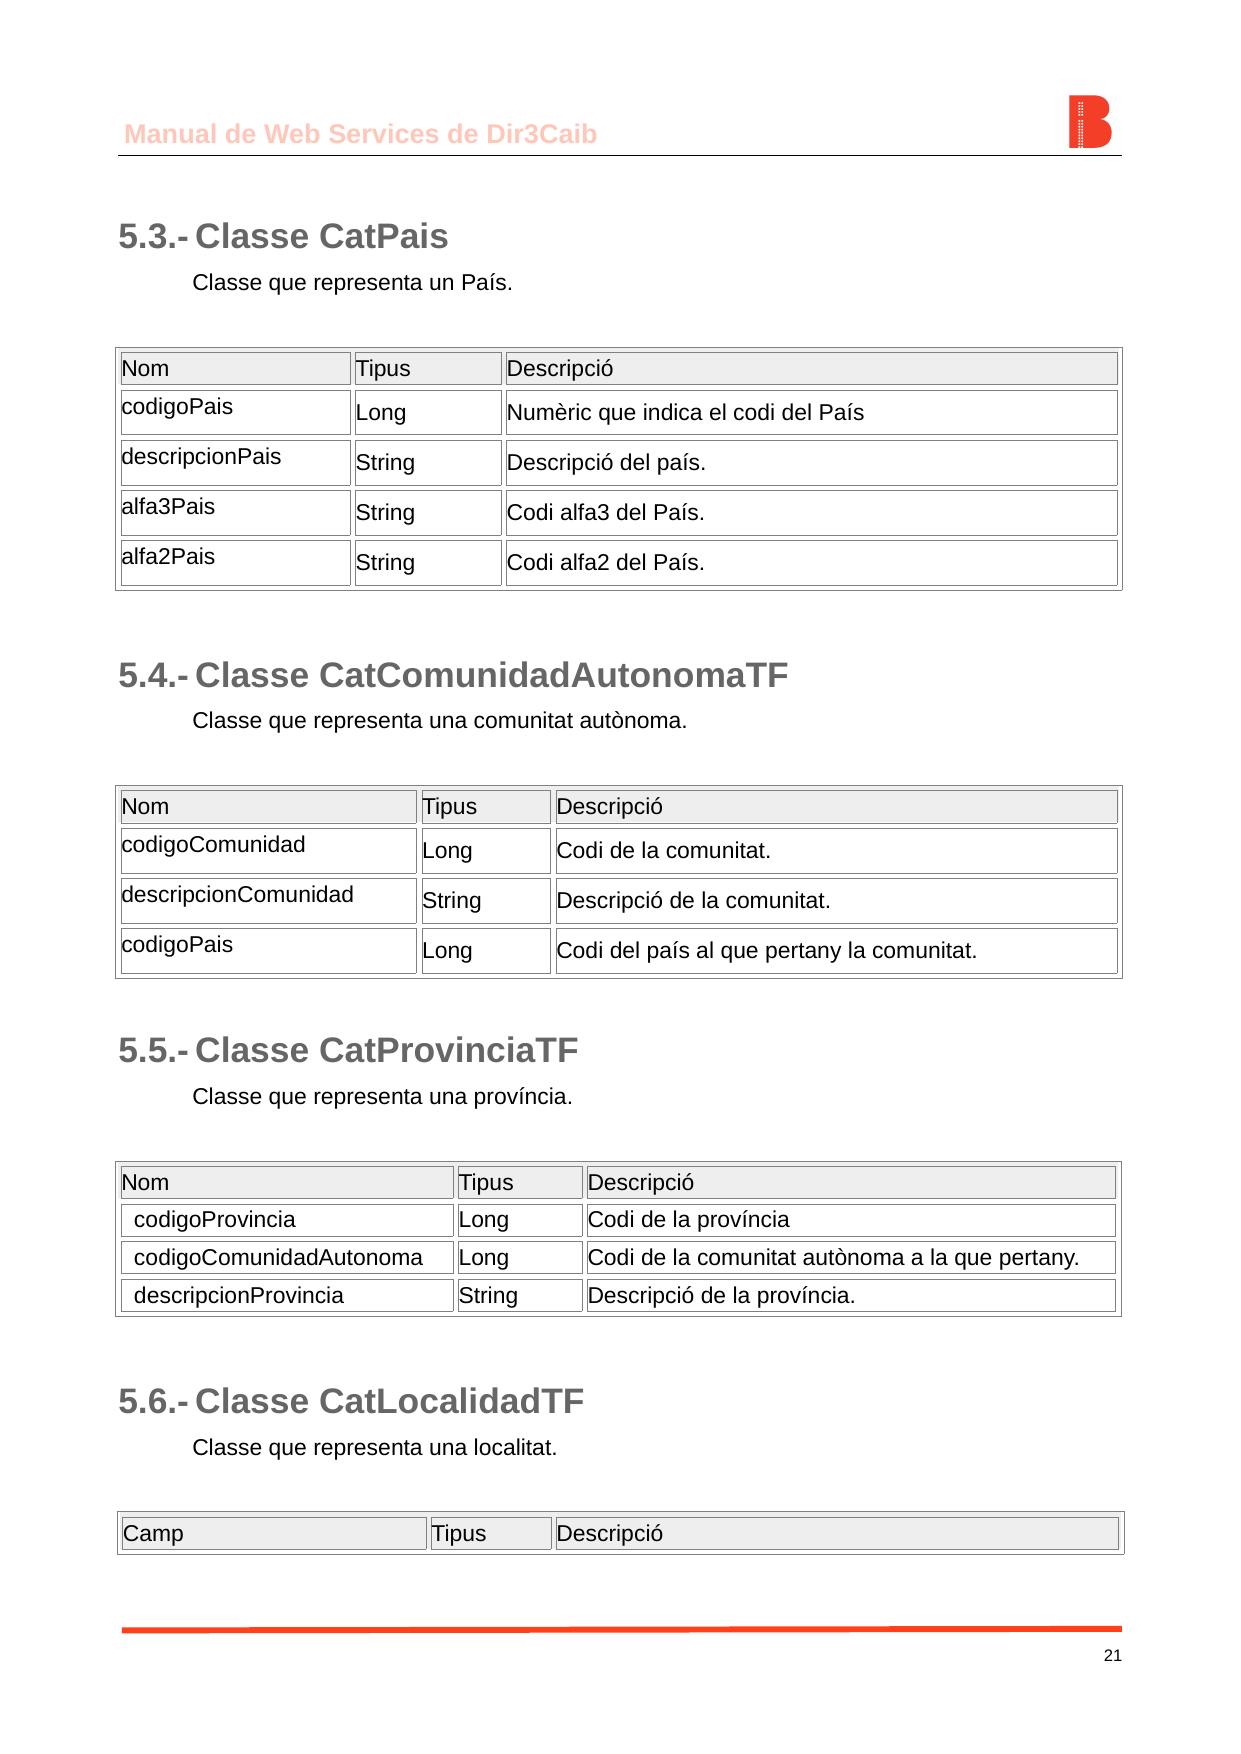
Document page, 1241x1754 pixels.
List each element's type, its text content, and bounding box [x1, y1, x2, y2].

table_cell Codi alfa3 del País. [504, 485, 1119, 534]
table_cell codigoComunidadAutonoma [118, 1236, 455, 1273]
table_cell descripcionPais [118, 434, 352, 484]
table_header Descripció [553, 1512, 1121, 1549]
table_cell String [353, 535, 503, 585]
table_cell descripcionComunidad [118, 873, 419, 923]
table_cell Codi del país al que pertany la comunitat. [553, 923, 1119, 973]
table_cell codigoProvincia [118, 1198, 455, 1236]
table_cell Codi de la província [584, 1198, 1118, 1236]
text Classe que representa una província. [118, 1083, 1122, 1109]
table_header Descripció [584, 1162, 1118, 1198]
table_header Tipus [428, 1512, 553, 1549]
picture [1063, 94, 1117, 150]
table_cell String [455, 1273, 584, 1311]
subtitle Classe CatProvinciaTF [118, 1029, 1122, 1070]
table_cell Codi alfa2 del País. [504, 535, 1119, 585]
table_cell Long [419, 823, 553, 873]
table_cell codigoPais [118, 923, 419, 973]
subtitle Classe CatPais [118, 216, 1122, 256]
text Classe que representa una comunitat autònoma. [118, 707, 1122, 733]
table_cell Descripció de la província. [584, 1273, 1118, 1311]
table_cell Long [455, 1198, 584, 1236]
table_cell Codi de la comunitat autònoma a la que pertany. [584, 1236, 1118, 1273]
table_cell descripcionProvincia [118, 1273, 455, 1311]
table_cell alfa3Pais [118, 485, 352, 534]
table_cell Codi de la comunitat. [553, 823, 1119, 873]
table_cell Numèric que indica el codi del País [504, 384, 1119, 434]
table_header Descripció [504, 348, 1119, 384]
table_header Nom [118, 1162, 455, 1198]
table_cell Long [419, 923, 553, 973]
table_cell String [353, 434, 503, 484]
text Classe que representa un País. [118, 269, 1122, 295]
table_cell Descripció del país. [504, 434, 1119, 484]
text Classe que representa una localitat. [118, 1433, 1122, 1460]
table_header Camp [120, 1512, 428, 1549]
table_cell codigoPais [118, 384, 352, 434]
subtitle Classe CatComunidadAutonomaTF [118, 654, 1122, 695]
table_header Nom [118, 786, 419, 822]
table_cell String [419, 873, 553, 923]
table_cell codigoComunidad [118, 823, 419, 873]
subtitle Classe CatLocalidadTF [118, 1380, 1122, 1421]
table_cell Descripció de la comunitat. [553, 873, 1119, 923]
table_header Descripció [553, 786, 1119, 822]
table_header Tipus [353, 348, 503, 384]
table_header Tipus [455, 1162, 584, 1198]
table_cell alfa2Pais [118, 535, 352, 585]
table_cell Long [353, 384, 503, 434]
table_header Tipus [419, 786, 553, 822]
table_header Nom [118, 348, 352, 384]
table_cell String [353, 485, 503, 534]
table_cell Long [455, 1236, 584, 1273]
